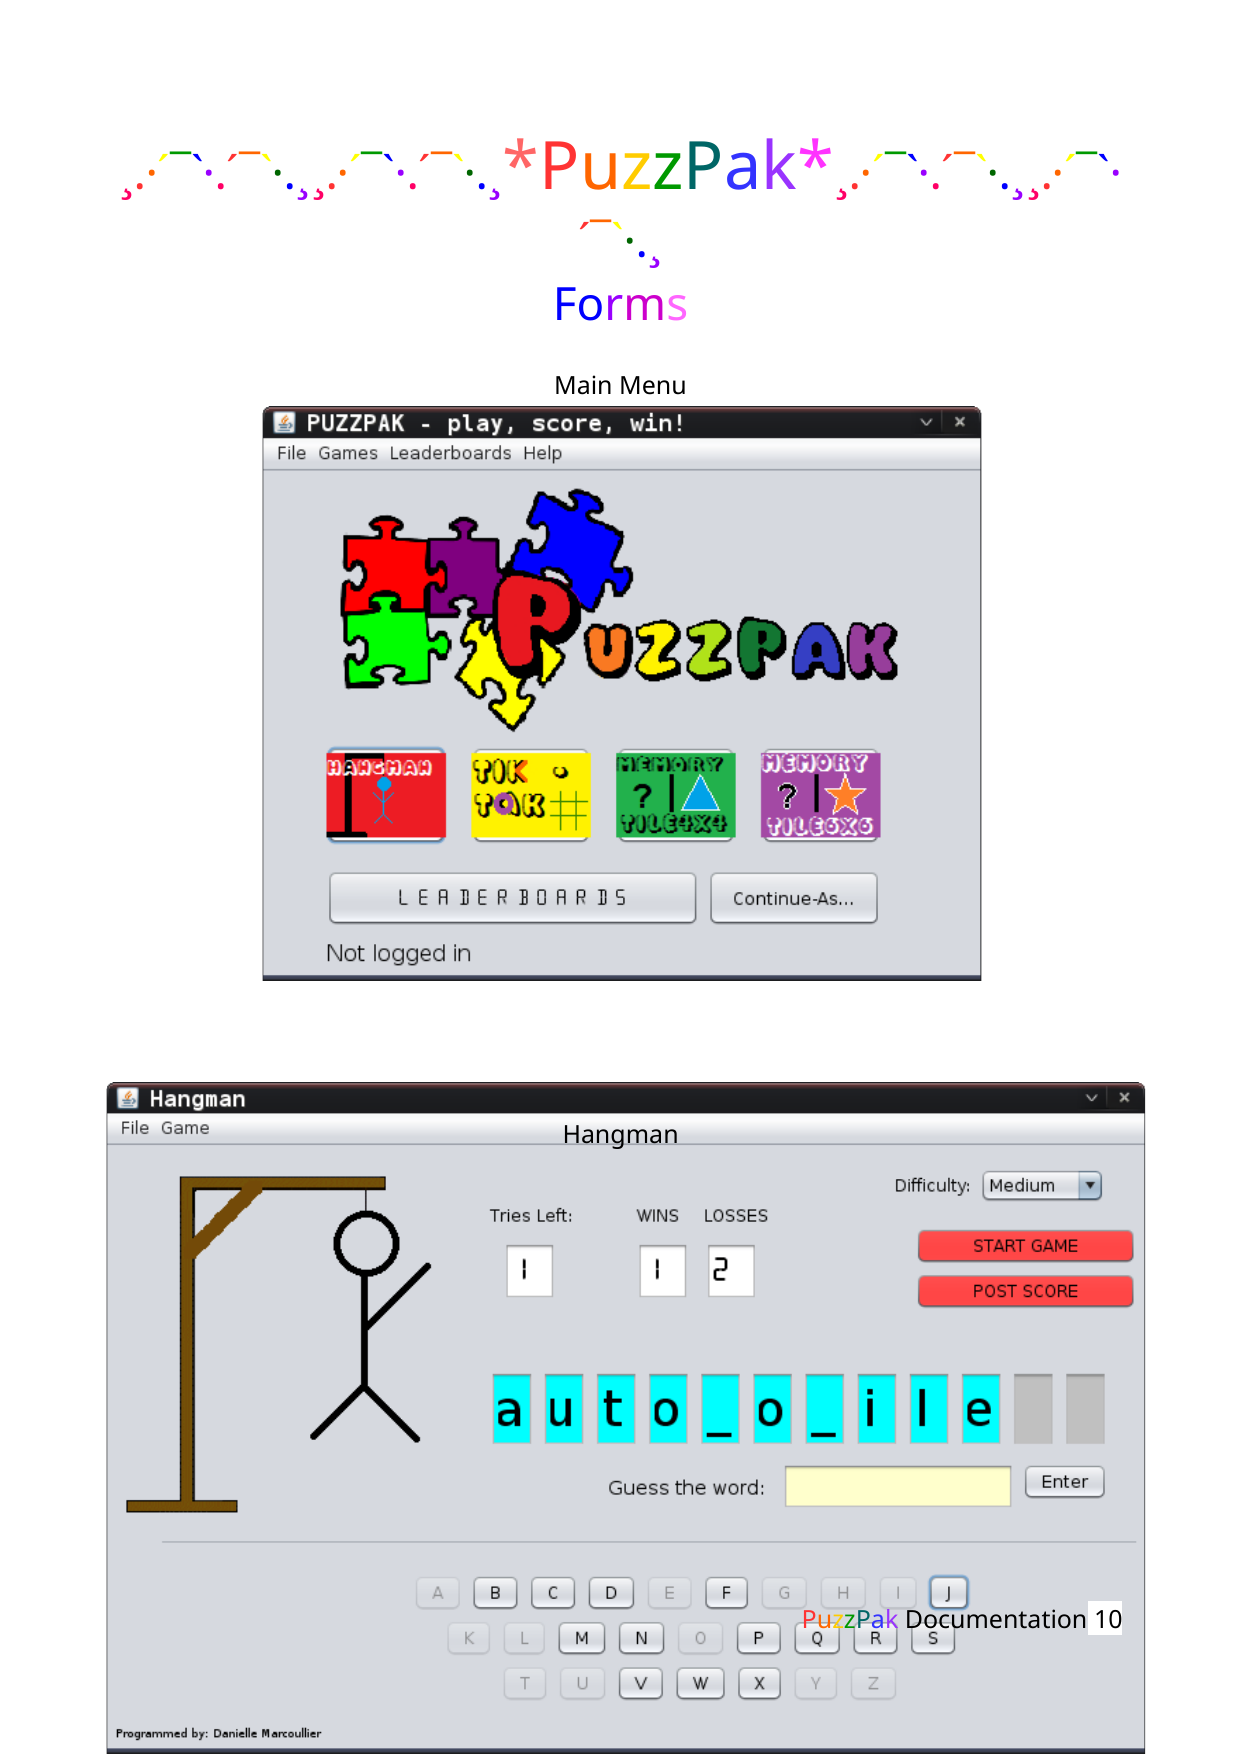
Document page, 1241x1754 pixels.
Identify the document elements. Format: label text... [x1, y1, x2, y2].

picture [262, 406, 982, 981]
text ¸.·´¯`·.´¯`·.¸¸.·´¯`·.´¯`·.¸*PuzzPak*¸.·´¯`·.´¯`·.¸¸.·´¯`·´¯`·.¸ [118, 118, 1122, 271]
picture [106, 1082, 1146, 1754]
text Main Menu [118, 368, 1122, 402]
text Forms [118, 271, 1122, 334]
